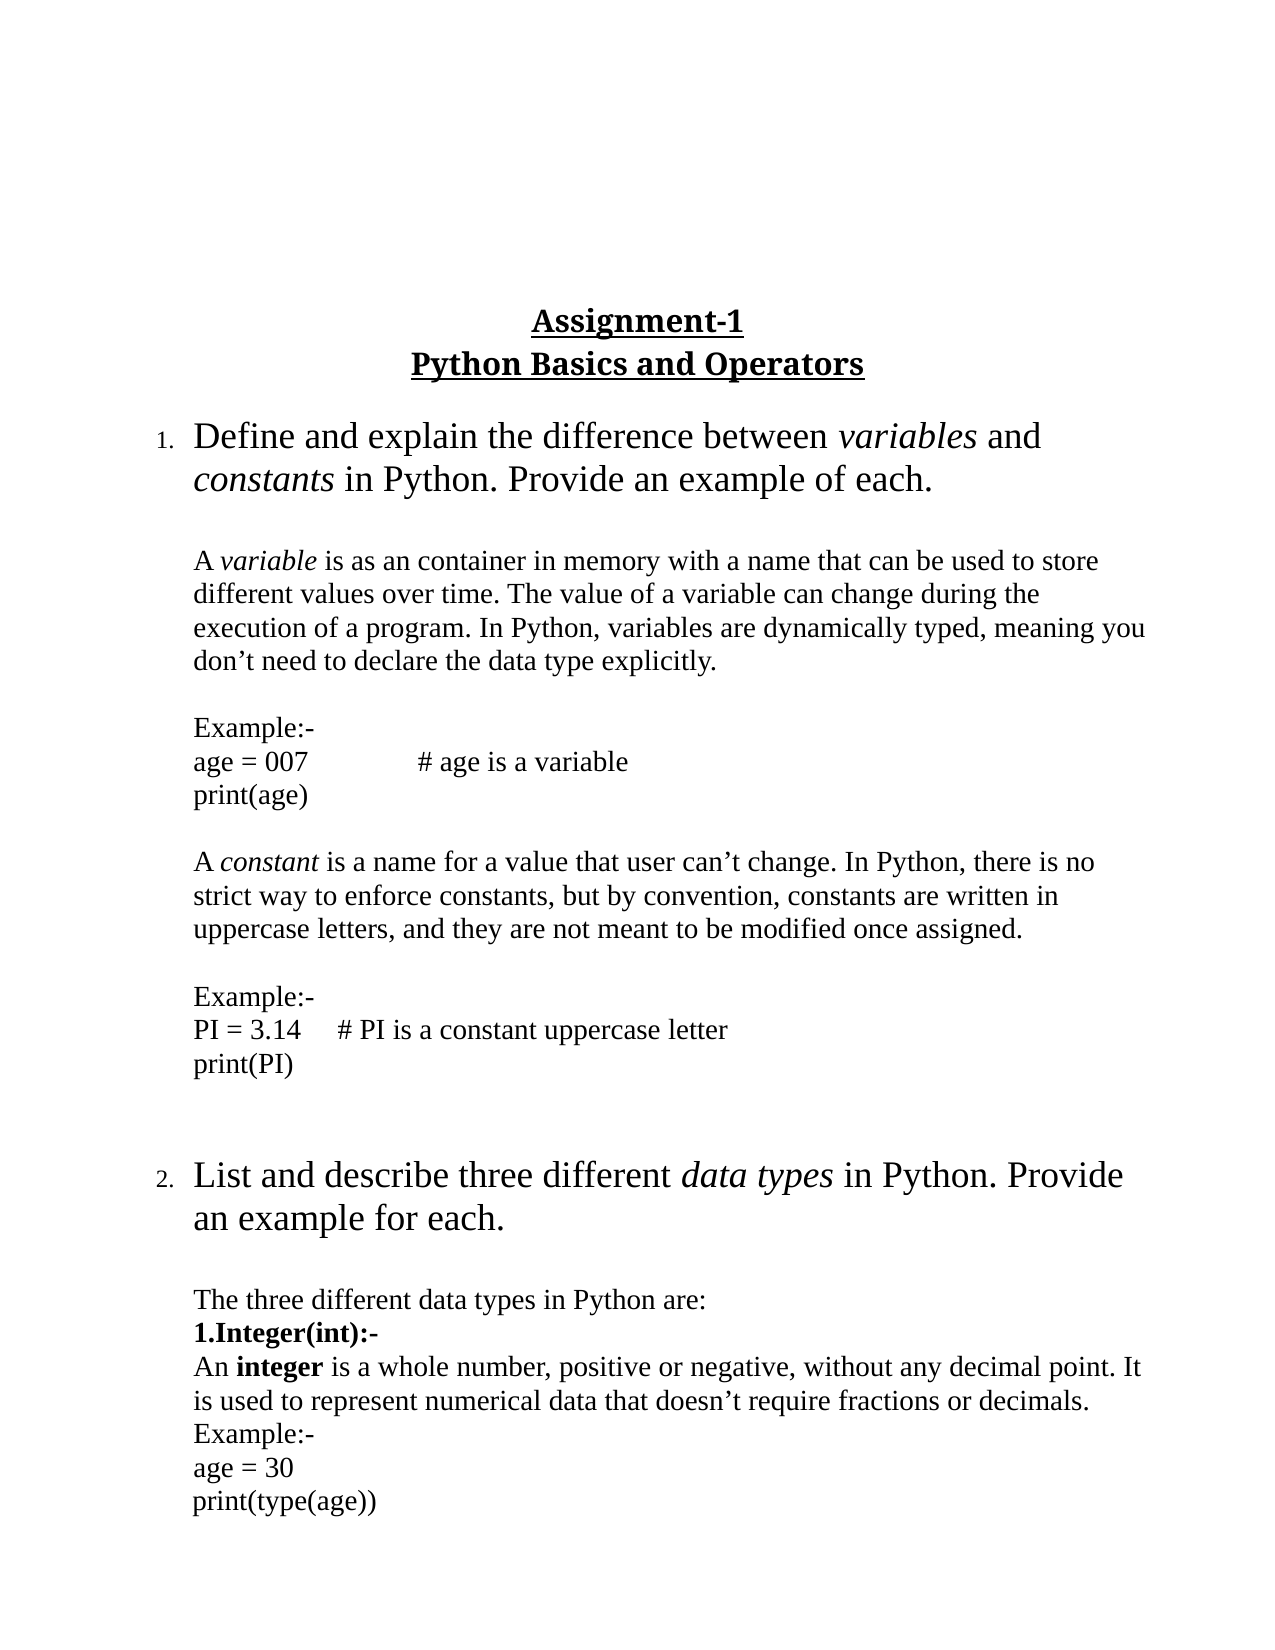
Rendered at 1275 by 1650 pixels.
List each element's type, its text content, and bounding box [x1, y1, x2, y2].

text The three different data types in Python are: [193, 1282, 1157, 1316]
text Example:- [193, 979, 1157, 1012]
list Define and explain the difference between variables and constants in Python. Provide an example of each. [156, 413, 1157, 499]
list List and describe three different data types in Python. Provide an example for each. [156, 1153, 1157, 1239]
text Example:- [193, 1416, 1157, 1450]
text age = 30 [193, 1450, 1157, 1483]
text age = 007 # age is a variable [193, 744, 1157, 777]
text print(type(age)) [118, 1483, 1157, 1517]
text 1.Integer(int):- [193, 1316, 1157, 1349]
text Assignment-1 [118, 299, 1157, 342]
text print(PI) [193, 1046, 1157, 1079]
text A variable is as an container in memory with a name that can be used to store different values over time. The value of a variable can change during the execution of a program. In Python, variables are dynamically typed, meaning you don’t need to declare the data type explicitly. [193, 543, 1157, 677]
text PI = 3.14 # PI is a constant uppercase letter [193, 1012, 1157, 1046]
text A constant is a name for a value that user can’t change. In Python, there is no strict way to enforce constants, but by convention, constants are written in uppercase letters, and they are not meant to be modified once assigned. [193, 844, 1157, 945]
text Python Basics and Operators [118, 342, 1157, 384]
text An integer is a whole number, positive or negative, without any decimal point. It is used to represent numerical data that doesn’t require fractions or decimals. [193, 1349, 1157, 1416]
text print(age) [193, 777, 1157, 811]
text Example:- [193, 710, 1157, 744]
